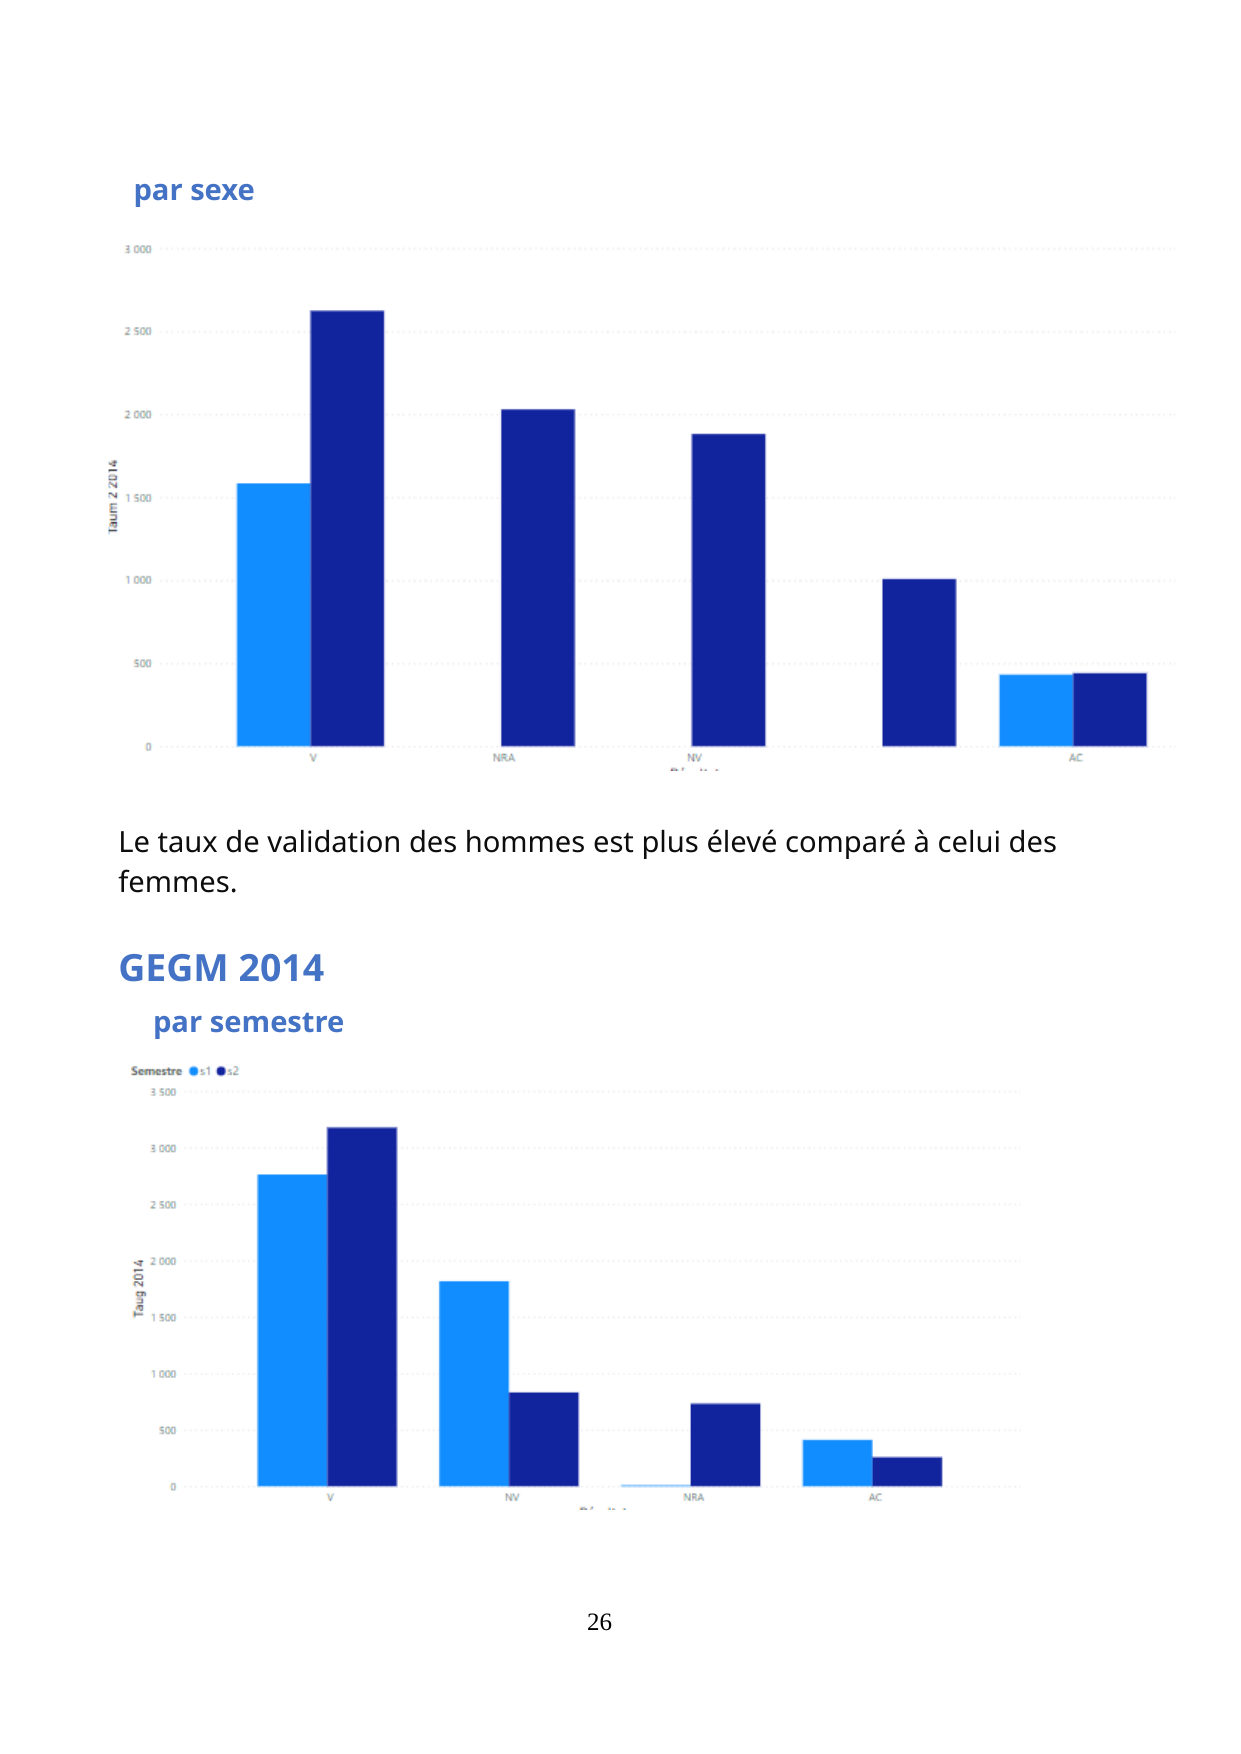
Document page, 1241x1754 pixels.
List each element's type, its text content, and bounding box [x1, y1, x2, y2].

picture [108, 242, 1176, 771]
picture [127, 1057, 1132, 1510]
text [118, 209, 1122, 242]
text par sexe [118, 169, 1122, 209]
text GEGM 2014 [118, 941, 1122, 992]
text Le taux de validation des hommes est plus élevé comparé à celui des femmes. [118, 771, 1122, 901]
text par semestre [118, 992, 1122, 1043]
